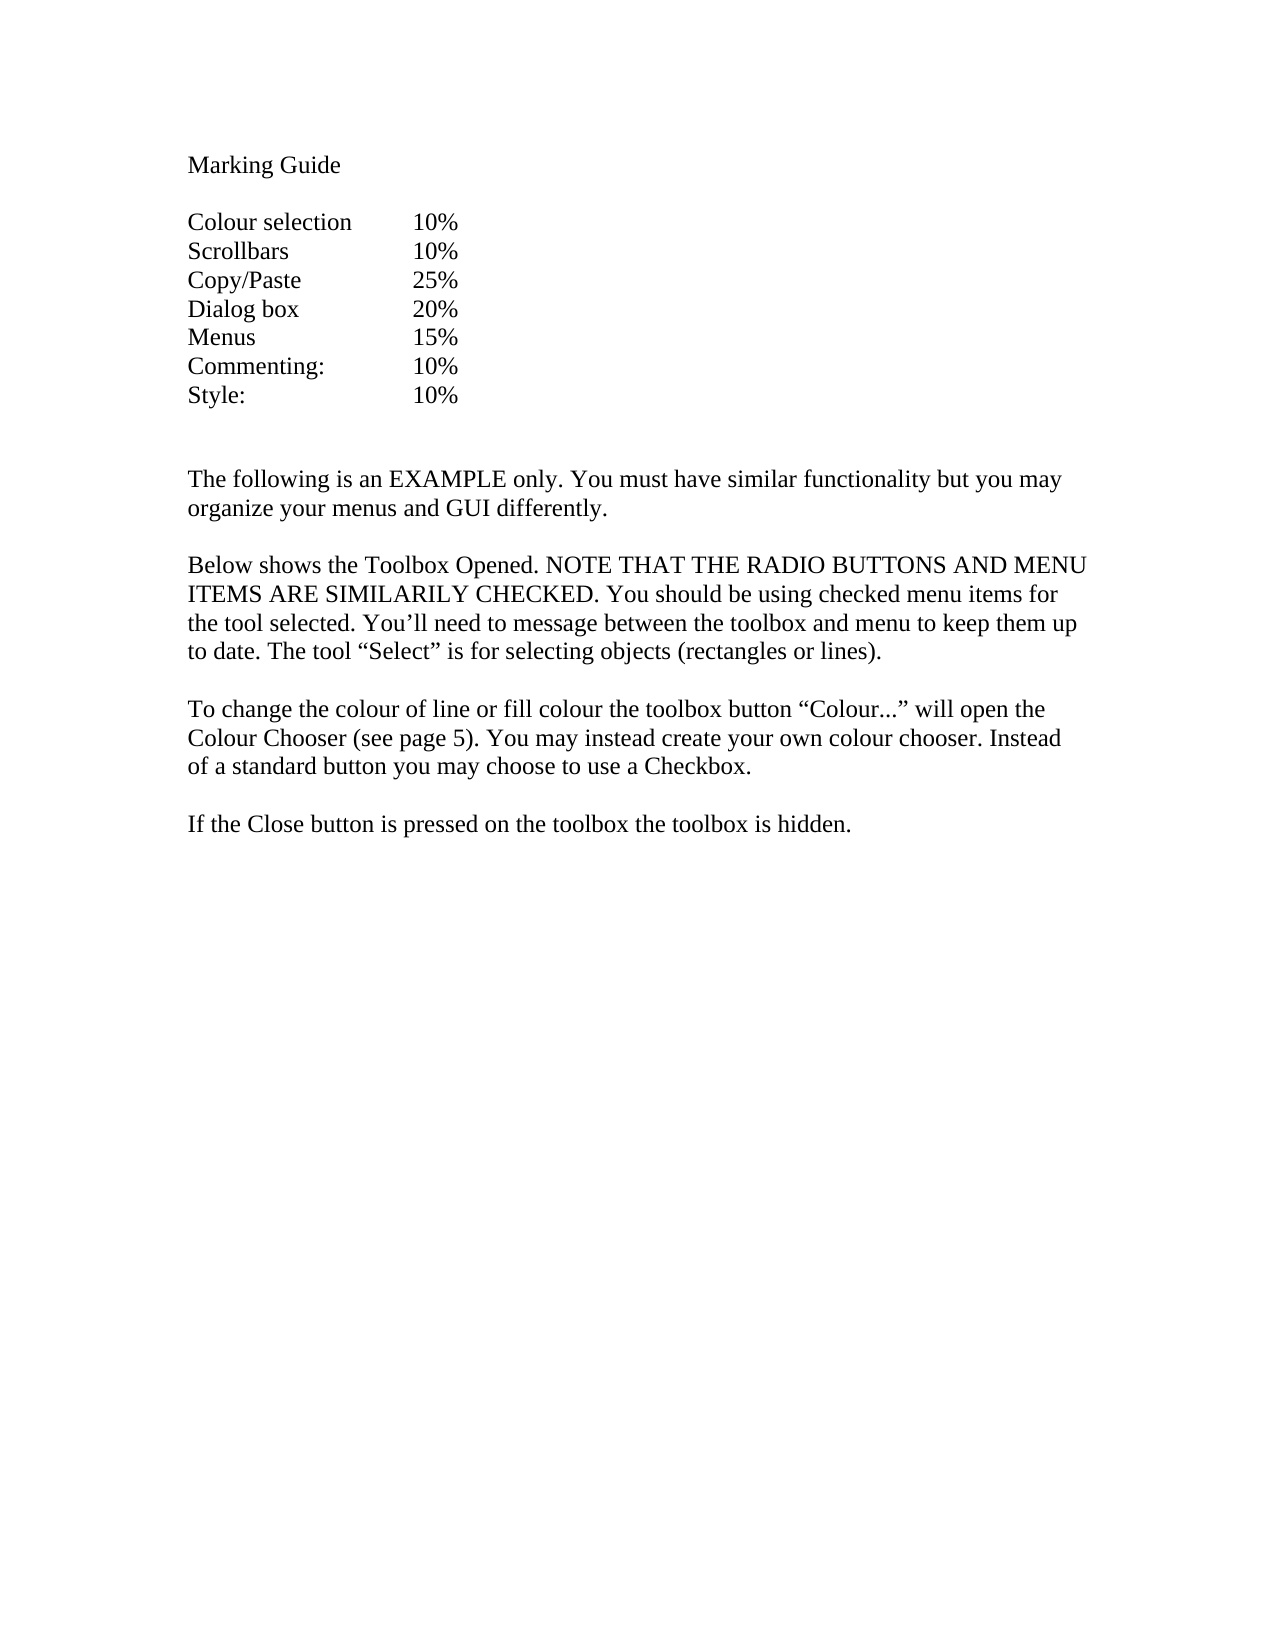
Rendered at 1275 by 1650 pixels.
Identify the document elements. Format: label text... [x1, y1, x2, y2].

text Menus 15% [187, 322, 1087, 351]
text The following is an EXAMPLE only. You must have similar functionality but you may organize your menus and GUI differently. [187, 464, 1087, 521]
text Style: 10% [187, 380, 1087, 409]
text Marking Guide [187, 150, 1087, 179]
text Scrollbars 10% [187, 236, 1087, 265]
text Below shows the Toolbox Opened. NOTE THAT THE RADIO BUTTONS AND MENU ITEMS ARE SIMILARILY CHECKED. You should be using checked menu items for the tool selected. You’ll need to message between the toolbox and menu to keep them up to date. The tool “Select” is for selecting objects (rectangles or lines). [187, 550, 1087, 665]
text Colour selection 10% [187, 207, 1087, 236]
text Copy/Paste 25% [187, 265, 1087, 294]
text Commenting: 10% [187, 351, 1087, 380]
text To change the colour of line or fill colour the toolbox button “Colour...” will open the Colour Chooser (see page 5). You may instead create your own colour chooser. Instead of a standard button you may choose to use a Checkbox. [187, 694, 1087, 780]
text If the Close button is pressed on the toolbox the toolbox is hidden. [187, 809, 1087, 838]
text Dialog box 20% [187, 294, 1087, 322]
